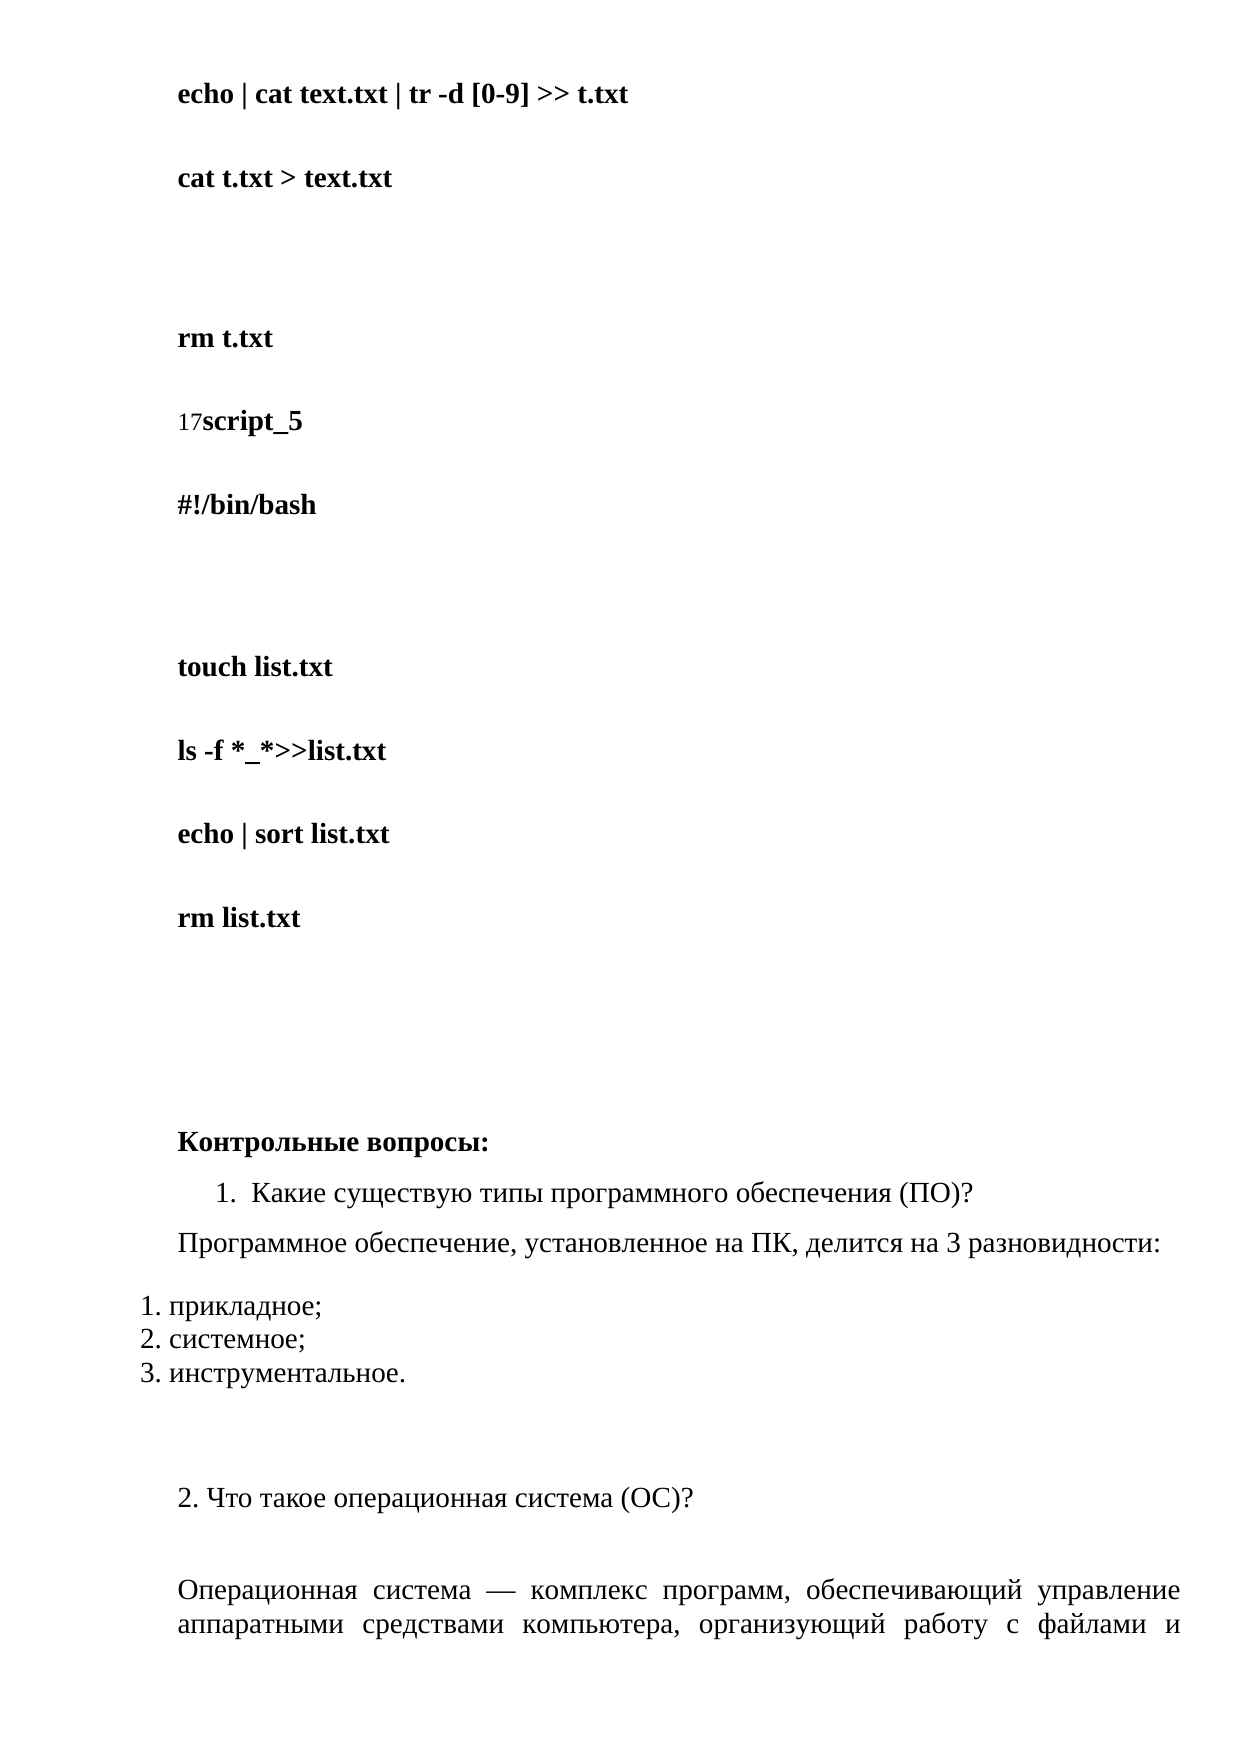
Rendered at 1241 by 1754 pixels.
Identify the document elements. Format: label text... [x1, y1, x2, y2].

text Операционная система — комплекс программ, обеспечивающий управление аппаратными средствами компьютера, организующий работу с файлами и [177, 1572, 1181, 1639]
text touch list.txt [177, 649, 1181, 683]
text 2. системное; [140, 1321, 1181, 1355]
list script_5 [177, 403, 1181, 437]
text Программное обеспечение, установленное на ПК, делится на 3 разновидности: [177, 1225, 1181, 1259]
text echo | cat text.txt | tr -d [0-9] >> t.txt [177, 77, 1181, 110]
text 2. Что такое операционная система (ОС)? [177, 1447, 1181, 1514]
text ls -f *_*>>list.txt [177, 733, 1181, 766]
text cat t.txt > text.txt [177, 160, 1181, 194]
text #!/bin/bash [177, 487, 1181, 521]
text echo | sort list.txt [177, 816, 1181, 850]
text Контрольные вопросы: [177, 1124, 1185, 1158]
text 3. инструментальное. [140, 1355, 1181, 1388]
text 1. прикладное; [140, 1288, 1181, 1321]
text 1. Какие существую типы программного обеспечения (ПО)? [215, 1175, 1185, 1208]
text rm list.txt [177, 900, 1181, 933]
text rm t.txt [177, 320, 1181, 353]
